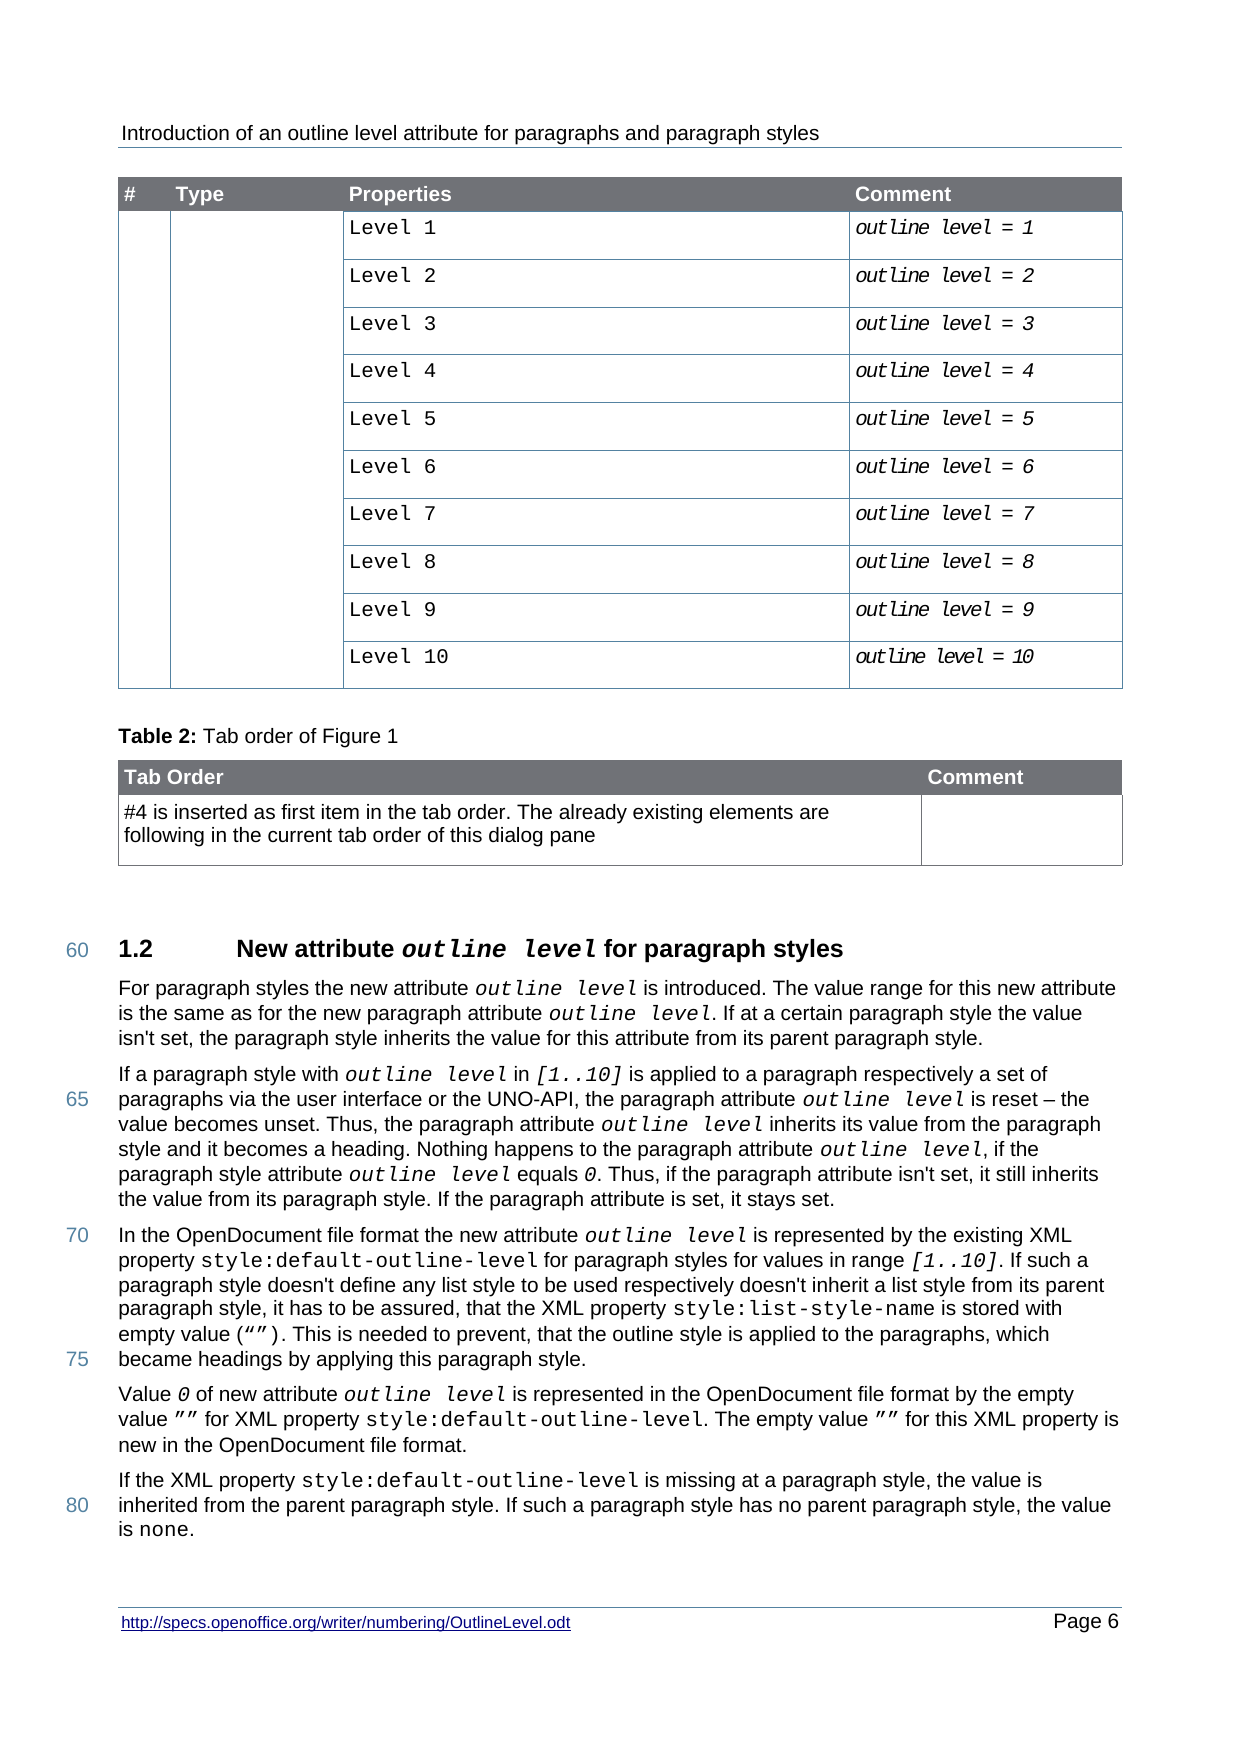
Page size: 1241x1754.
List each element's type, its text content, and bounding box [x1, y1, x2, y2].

table_header Comment [921, 760, 1122, 795]
table_header # [118, 177, 170, 211]
table_cell Level 1 [344, 212, 849, 259]
table_cell Level 7 [344, 499, 849, 545]
text For paragraph styles the new attribute outline level is introduced. The value range for this new attribute is the same as for the new paragraph attribute outline level. If at a certain paragraph style the value isn't set, the paragraph style inherits the value for this attribute from its parent paragraph style. [118, 976, 1122, 1050]
text If the XML property style:default-outline-level is missing at a paragraph style, the value is inherited from the parent paragraph style. If such a paragraph style has no parent paragraph style, the value is none. [118, 1469, 1122, 1542]
table_cell Level 3 [344, 308, 849, 354]
table_header Tab Order [118, 760, 921, 795]
table_cell outline level = 10 [850, 642, 1122, 688]
table_cell [171, 211, 343, 688]
table_header Type [170, 177, 343, 211]
table_cell outline level = 6 [850, 451, 1122, 498]
text If a paragraph style with outline level in [1..10] is applied to a paragraph respectively a set of paragraphs via the user interface or the UNO-API, the paragraph attribute outline level is reset – the value becomes unset. Thus, the paragraph attribute outline level inherits its value from the paragraph style and it becomes a heading. Nothing happens to the paragraph attribute outline level, if the paragraph style attribute outline level equals 0. Thus, if the paragraph attribute isn't set, it still inherits the value from its paragraph style. If the paragraph attribute is set, it stays set. [118, 1062, 1122, 1211]
table_cell Level 9 [344, 594, 849, 641]
table_cell outline level = 7 [850, 499, 1122, 545]
table_cell #4 is inserted as first item in the tab order. The already existing elements are following in the current tab order of this dialog pane [119, 795, 921, 865]
table_cell outline level = 5 [850, 403, 1122, 450]
table_header Comment [849, 177, 1122, 211]
table_cell [119, 211, 170, 688]
table_cell outline level = 9 [850, 594, 1122, 641]
table_cell outline level = 8 [850, 546, 1122, 593]
table_cell outline level = 3 [850, 308, 1122, 354]
table_cell Level 6 [344, 451, 849, 498]
table_cell outline level = 4 [850, 355, 1122, 402]
subtitle New attribute outline level for paragraph styles [118, 934, 1122, 964]
text Value 0 of new attribute outline level is represented in the OpenDocument file format by the empty value ”” for XML property style:default-outline-level. The empty value ”” for this XML property is new in the OpenDocument file format. [118, 1383, 1122, 1456]
table_cell Level 8 [344, 546, 849, 593]
table_cell [922, 795, 1122, 865]
text In the OpenDocument file format the new attribute outline level is represented by the existing XML property style:default-outline-level for paragraph styles for values in range [1..10]. If such a paragraph style doesn't define any list style to be used respectively doesn't inherit a list style from its parent paragraph style, it has to be assured, that the XML property style:list-style-name is stored with empty value (“”). This is needed to prevent, that the outline style is applied to the paragraphs, which became headings by applying this paragraph style. [118, 1223, 1122, 1370]
table_cell outline level = 2 [850, 260, 1122, 307]
table_cell outline level = 1 [850, 212, 1122, 259]
table_cell Level 2 [344, 260, 849, 307]
table_header Properties [343, 177, 849, 211]
text Table 2: Tab order of Figure 1 [118, 724, 1122, 747]
table_cell Level 5 [344, 403, 849, 450]
table_cell Level 10 [344, 642, 849, 688]
table_cell Level 4 [344, 355, 849, 402]
